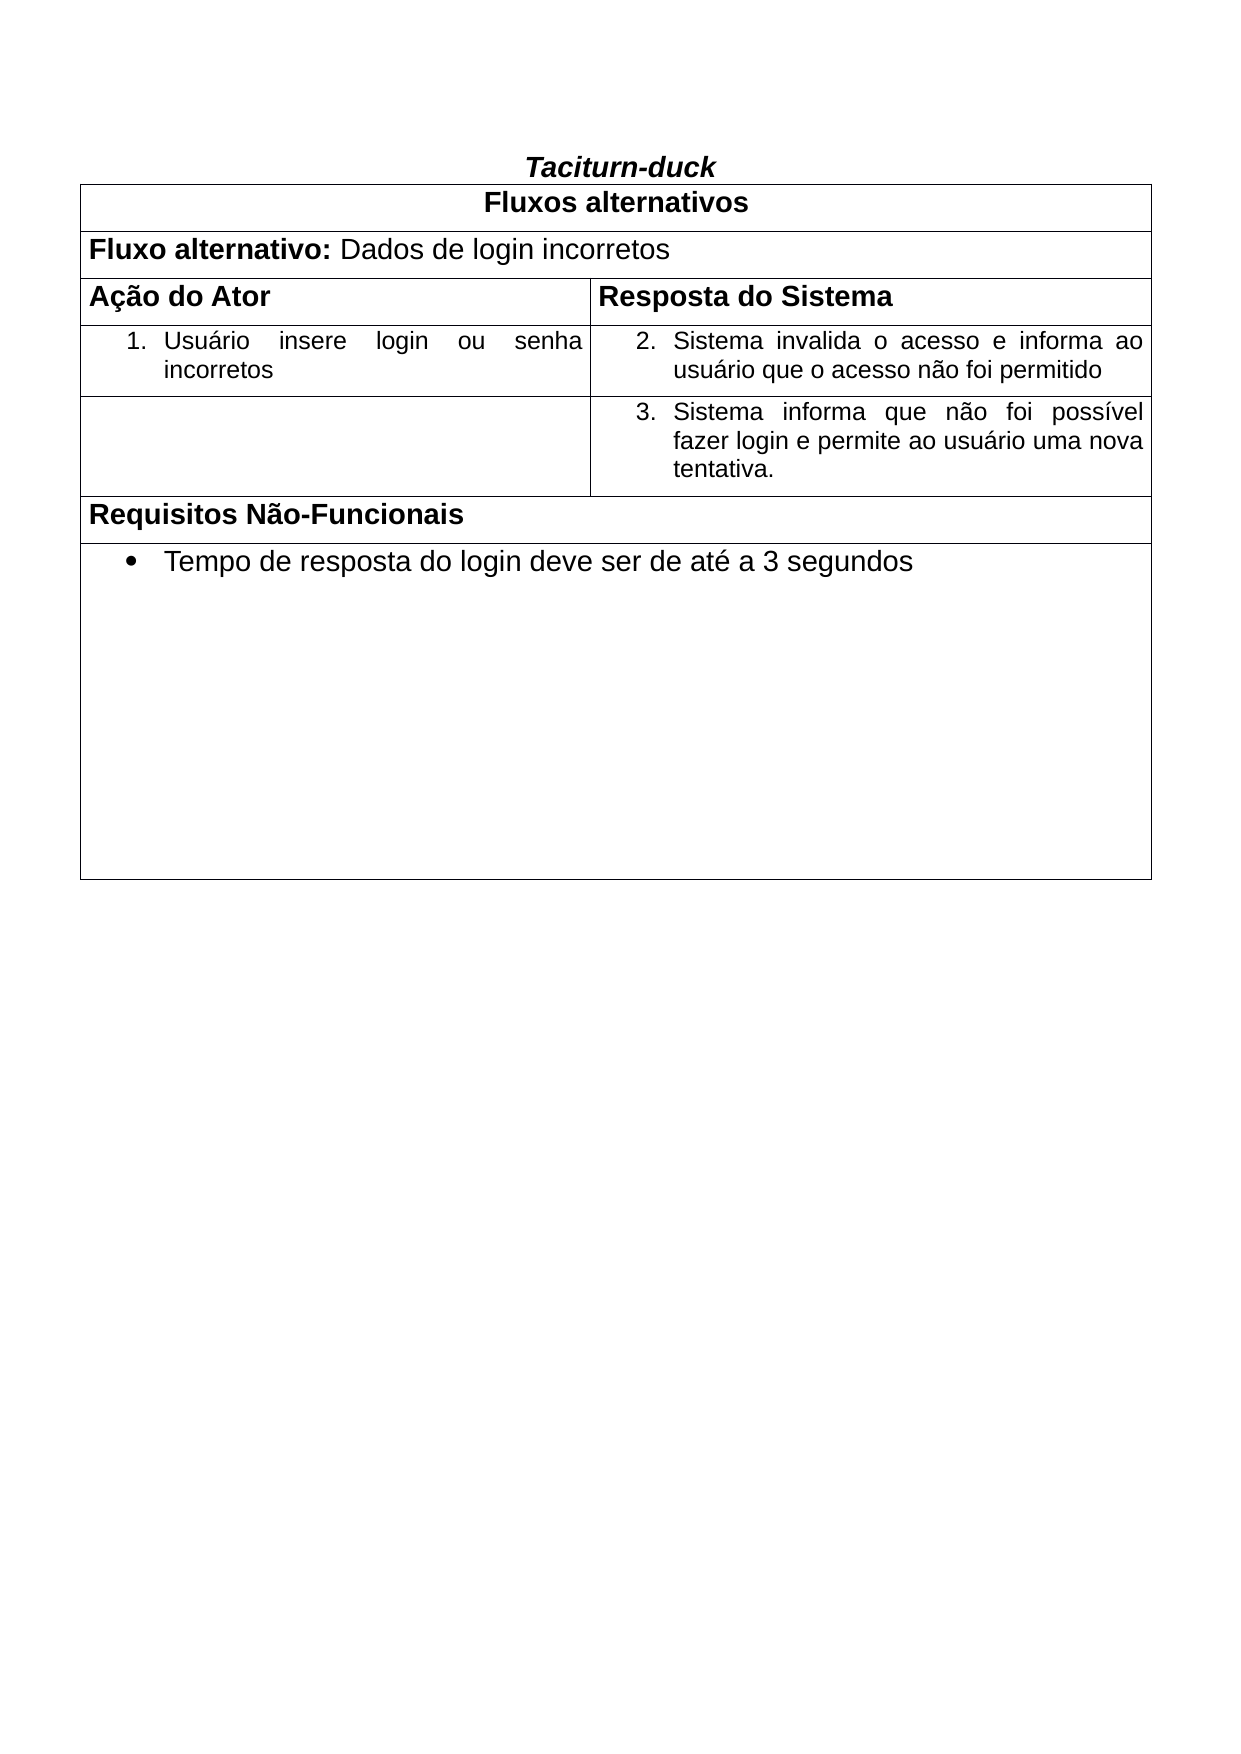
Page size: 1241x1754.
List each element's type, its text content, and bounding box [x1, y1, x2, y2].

table_cell Sistema informa que não foi possível fazer login e permite ao usuário uma nova tentativa. [591, 397, 1151, 496]
table_cell Sistema invalida o acesso e informa ao usuário que o acesso não foi permitido [591, 326, 1151, 396]
table_cell Requisitos Não-Funcionais [81, 497, 1151, 543]
table_cell Resposta do Sistema [591, 279, 1151, 325]
table_cell Ação do Ator [81, 279, 590, 325]
table_header Fluxos alternativos [81, 185, 1151, 231]
table_cell [81, 397, 590, 496]
table_cell Tempo de resposta do login deve ser de até a 3 segundos [81, 544, 1151, 879]
table_cell Fluxo alternativo: Dados de login incorretos [81, 232, 1151, 278]
table_cell Usuário insere login ou senha incorretos [81, 326, 590, 396]
